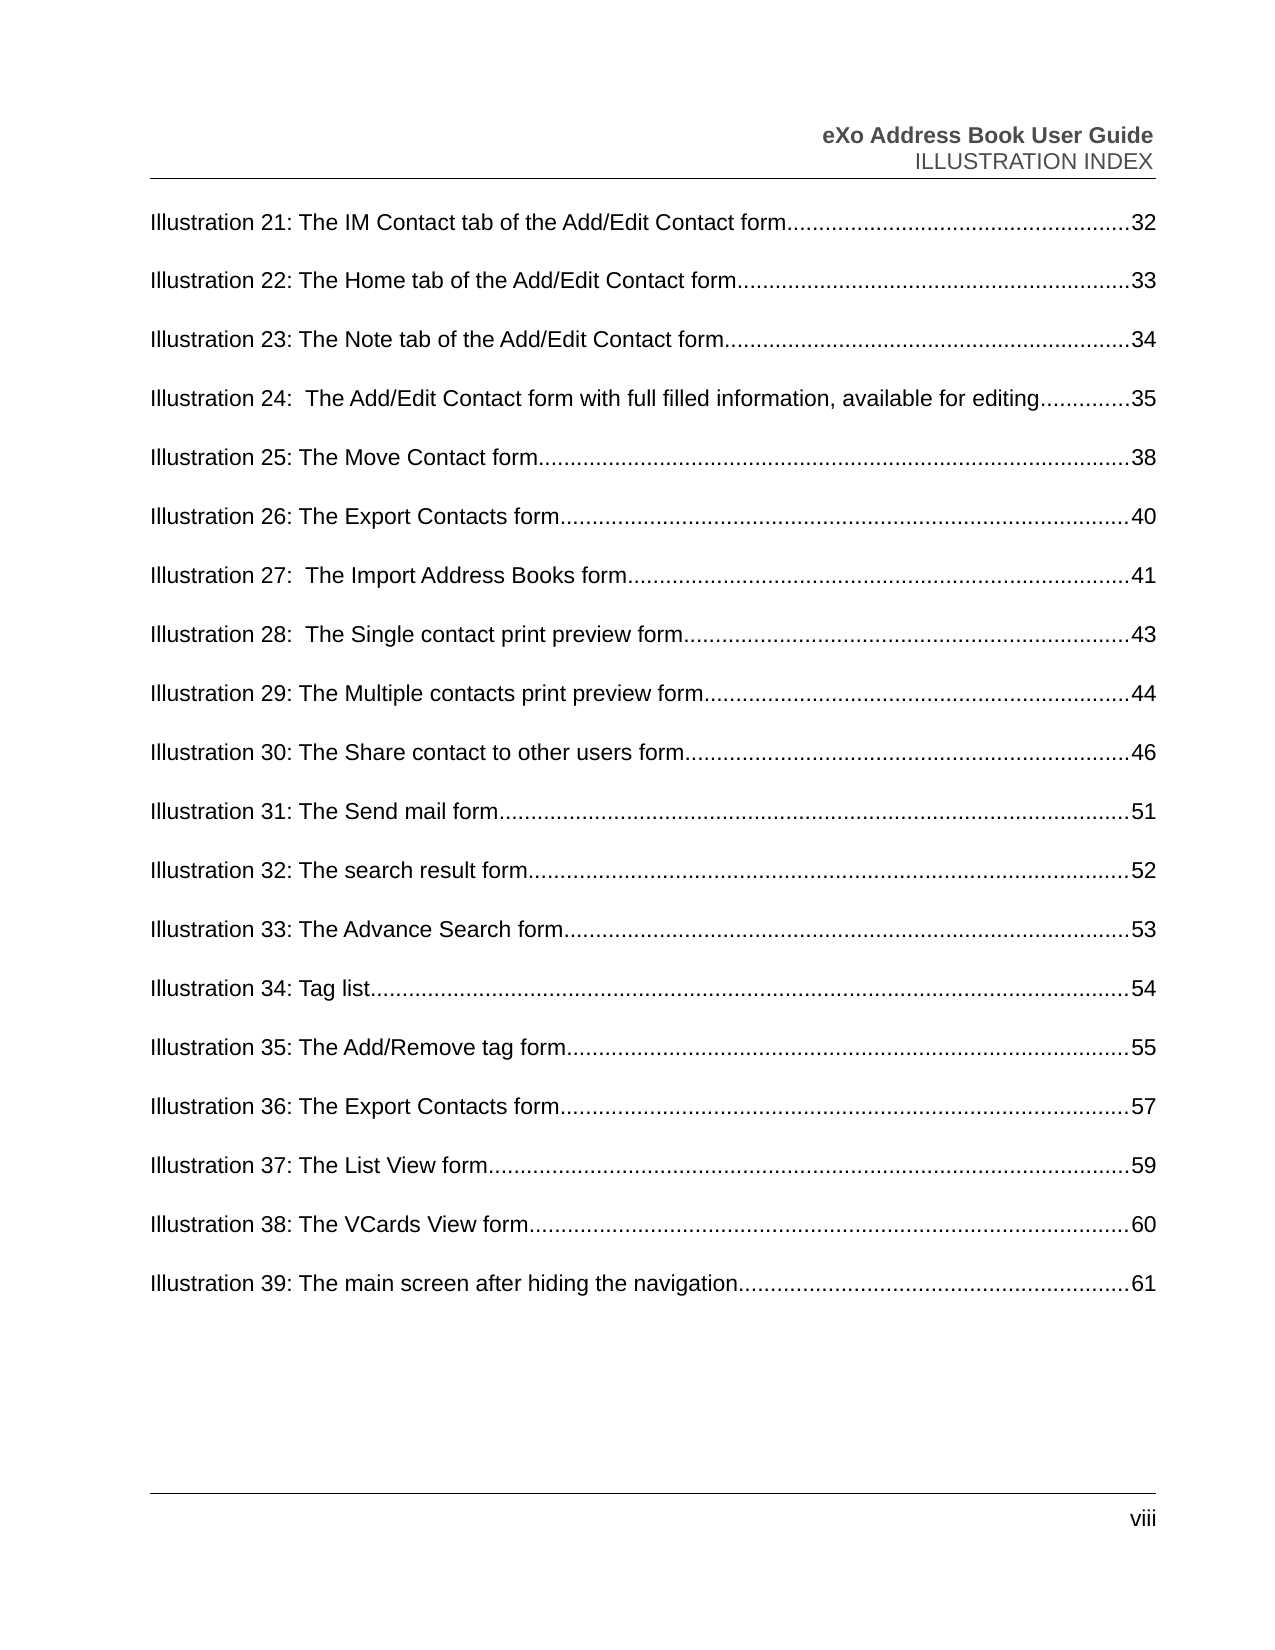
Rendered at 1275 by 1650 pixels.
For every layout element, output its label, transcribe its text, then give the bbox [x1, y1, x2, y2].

text Illustration 31: The Send mail form 51 [150, 798, 1156, 824]
text Illustration 29: The Multiple contacts print preview form 44 [150, 680, 1156, 707]
text Illustration 22: The Home tab of the Add/Edit Contact form 33 [150, 267, 1156, 294]
text Illustration 28: The Single contact print preview form 43 [150, 621, 1156, 648]
text Illustration 27: The Import Address Books form 41 [150, 562, 1156, 589]
text Illustration 35: The Add/Remove tag form 55 [150, 1034, 1156, 1060]
text Illustration 38: The VCards View form 60 [150, 1211, 1156, 1237]
text Illustration 34: Tag list 54 [150, 975, 1156, 1001]
text Illustration 24: The Add/Edit Contact form with full filled information, available for editing 35 [150, 385, 1156, 412]
text Illustration 23: The Note tab of the Add/Edit Contact form 34 [150, 326, 1156, 353]
text Illustration 32: The search result form 52 [150, 857, 1156, 883]
text Illustration 37: The List View form 59 [150, 1152, 1156, 1178]
text Illustration 33: The Advance Search form 53 [150, 916, 1156, 942]
text Illustration 25: The Move Contact form 38 [150, 444, 1156, 471]
text Illustration 39: The main screen after hiding the navigation 61 [150, 1270, 1156, 1296]
text Illustration 26: The Export Contacts form 40 [150, 503, 1156, 530]
text Illustration 36: The Export Contacts form 57 [150, 1093, 1156, 1119]
text Illustration 30: The Share contact to other users form 46 [150, 739, 1156, 766]
text Illustration 21: The IM Contact tab of the Add/Edit Contact form 32 [150, 208, 1156, 235]
